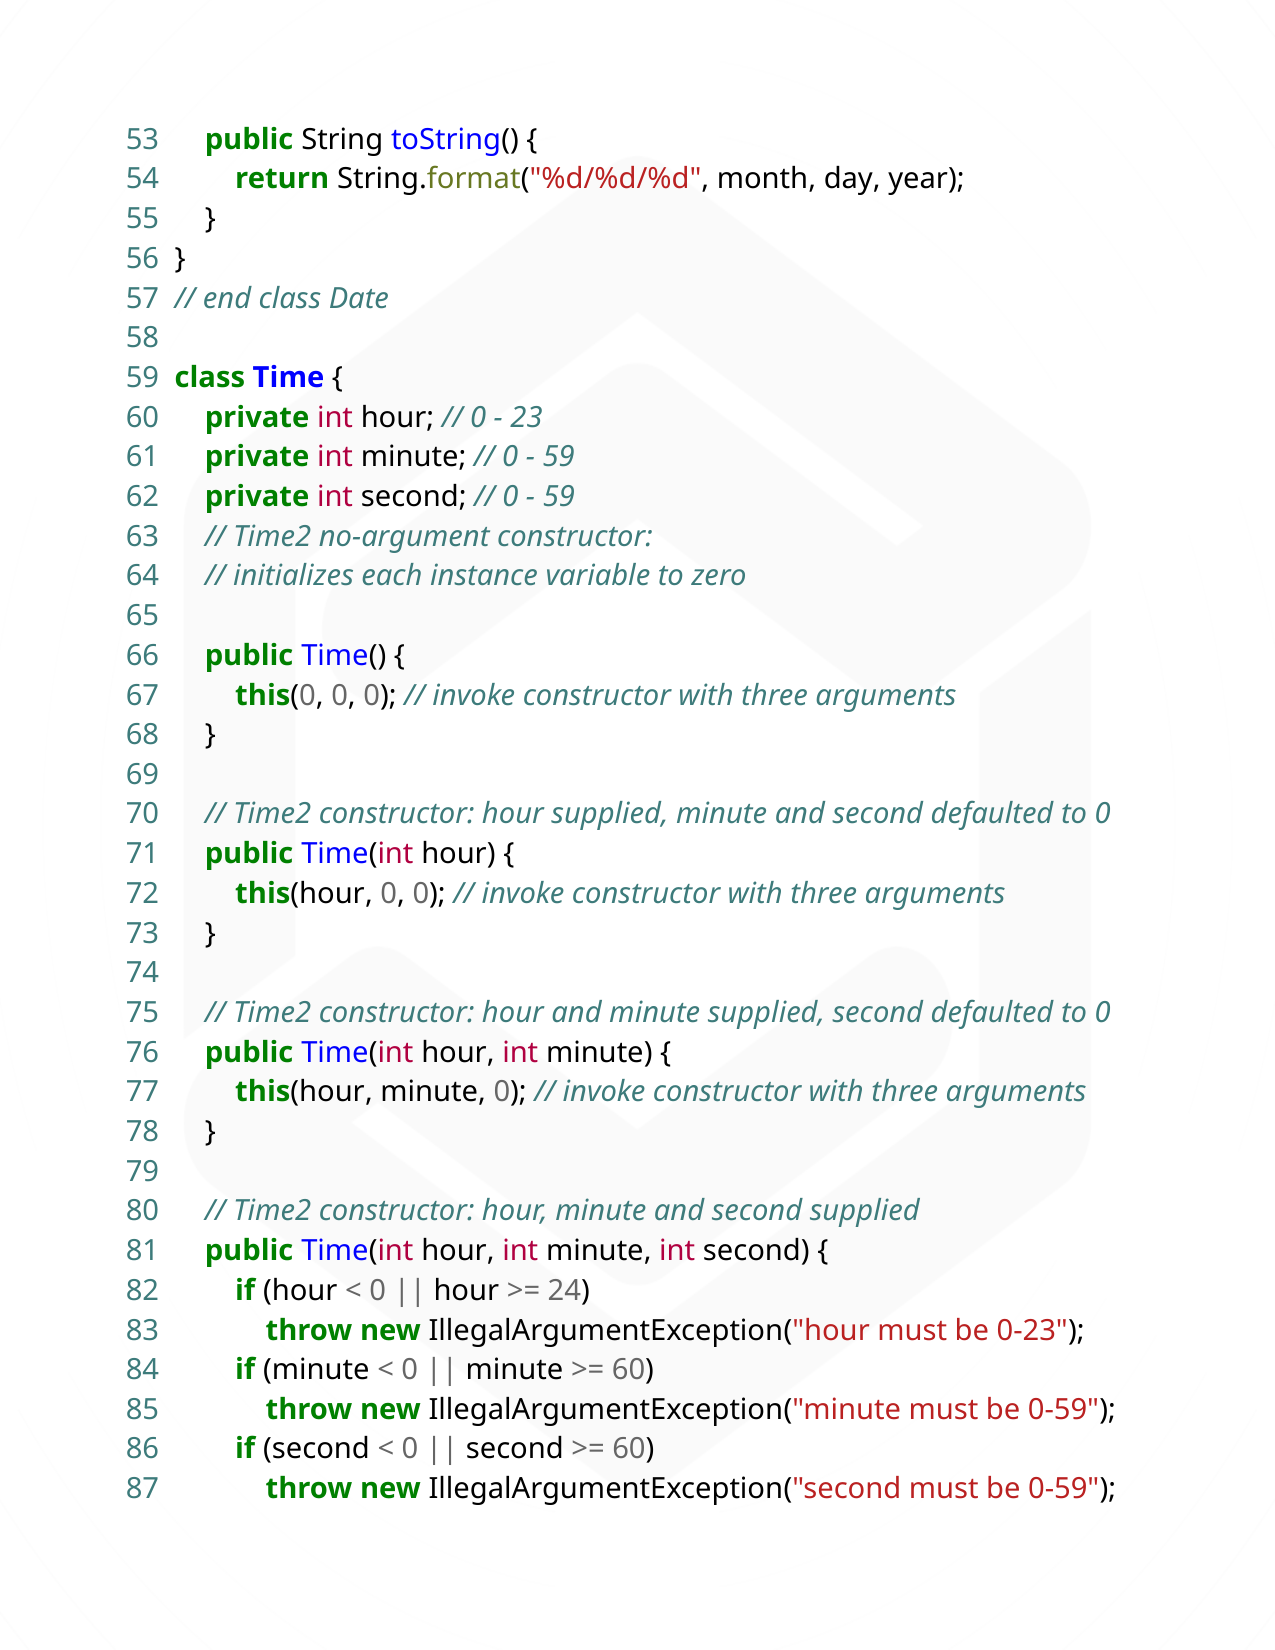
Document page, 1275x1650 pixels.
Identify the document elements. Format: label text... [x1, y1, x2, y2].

text 59 class Time { [118, 356, 1157, 396]
text 82 if (hour < 0 || hour >= 24) [118, 1269, 1157, 1309]
text 67 this(0, 0, 0); // invoke constructor with three arguments [118, 674, 1157, 713]
text 68 } [118, 713, 1157, 753]
text 55 } [118, 197, 1157, 237]
text 79 [118, 1150, 1157, 1190]
text 54 return String.format("%d/%d/%d", month, day, year); [118, 158, 1157, 197]
text 87 throw new IllegalArgumentException("second must be 0-59"); [118, 1467, 1157, 1507]
text 77 this(hour, minute, 0); // invoke constructor with three arguments [118, 1071, 1157, 1110]
text 53 public String toString() { [118, 118, 1157, 158]
text 81 public Time(int hour, int minute, int second) { [118, 1229, 1157, 1269]
text 66 public Time() { [118, 634, 1157, 674]
text 75 // Time2 constructor: hour and minute supplied, second defaulted to 0 [118, 991, 1157, 1031]
text 73 } [118, 912, 1157, 952]
text 84 if (minute < 0 || minute >= 60) [118, 1348, 1157, 1388]
text 85 throw new IllegalArgumentException("minute must be 0-59"); [118, 1388, 1157, 1428]
text 72 this(hour, 0, 0); // invoke constructor with three arguments [118, 872, 1157, 912]
text 74 [118, 952, 1157, 991]
text 83 throw new IllegalArgumentException("hour must be 0-23"); [118, 1309, 1157, 1348]
text 57 // end class Date [118, 277, 1157, 317]
text 70 // Time2 constructor: hour supplied, minute and second defaulted to 0 [118, 793, 1157, 832]
text 71 public Time(int hour) { [118, 832, 1157, 872]
text 62 private int second; // 0 - 59 [118, 475, 1157, 515]
text 65 [118, 594, 1157, 634]
text 56 } [118, 237, 1157, 277]
text 60 private int hour; // 0 - 23 [118, 396, 1157, 436]
text 69 [118, 753, 1157, 793]
text 63 // Time2 no-argument constructor: [118, 515, 1157, 555]
text 76 public Time(int hour, int minute) { [118, 1031, 1157, 1071]
text 61 private int minute; // 0 - 59 [118, 436, 1157, 475]
text 78 } [118, 1110, 1157, 1150]
text 58 [118, 317, 1157, 356]
text 80 // Time2 constructor: hour, minute and second supplied [118, 1190, 1157, 1229]
text 64 // initializes each instance variable to zero [118, 555, 1157, 594]
text 86 if (second < 0 || second >= 60) [118, 1428, 1157, 1467]
